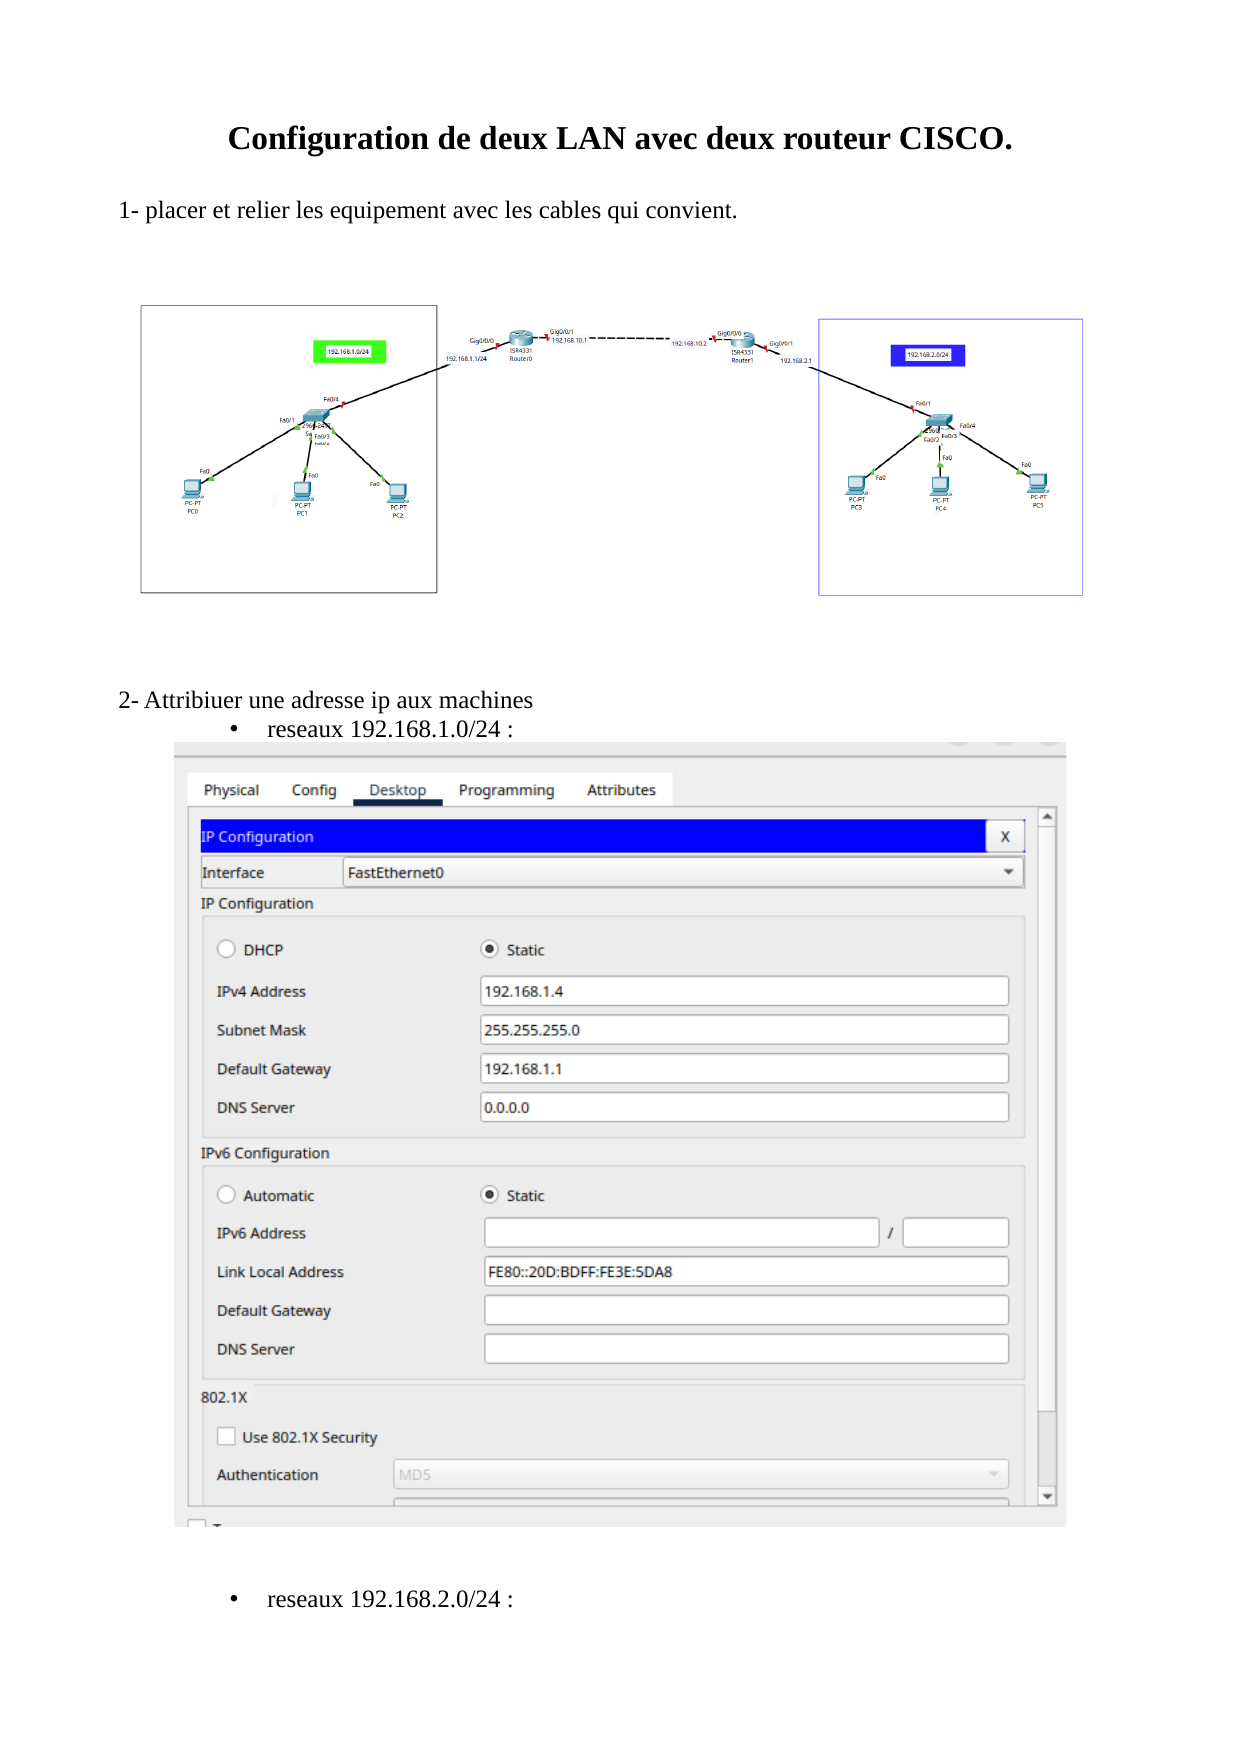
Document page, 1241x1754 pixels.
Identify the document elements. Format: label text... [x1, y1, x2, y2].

text 1- placer et relier les equipement avec les cables qui convient. [118, 195, 1122, 223]
text Configuration de deux LAN avec deux routeur CISCO. [118, 118, 1122, 156]
picture [173, 742, 1067, 1527]
text 2- Attribiuer une adresse ip aux machines [118, 685, 1122, 714]
picture [118, 281, 1123, 599]
list reseaux 192.168.2.0/24 : [229, 1584, 1122, 1613]
list reseaux 192.168.1.0/24 : [229, 714, 1122, 742]
